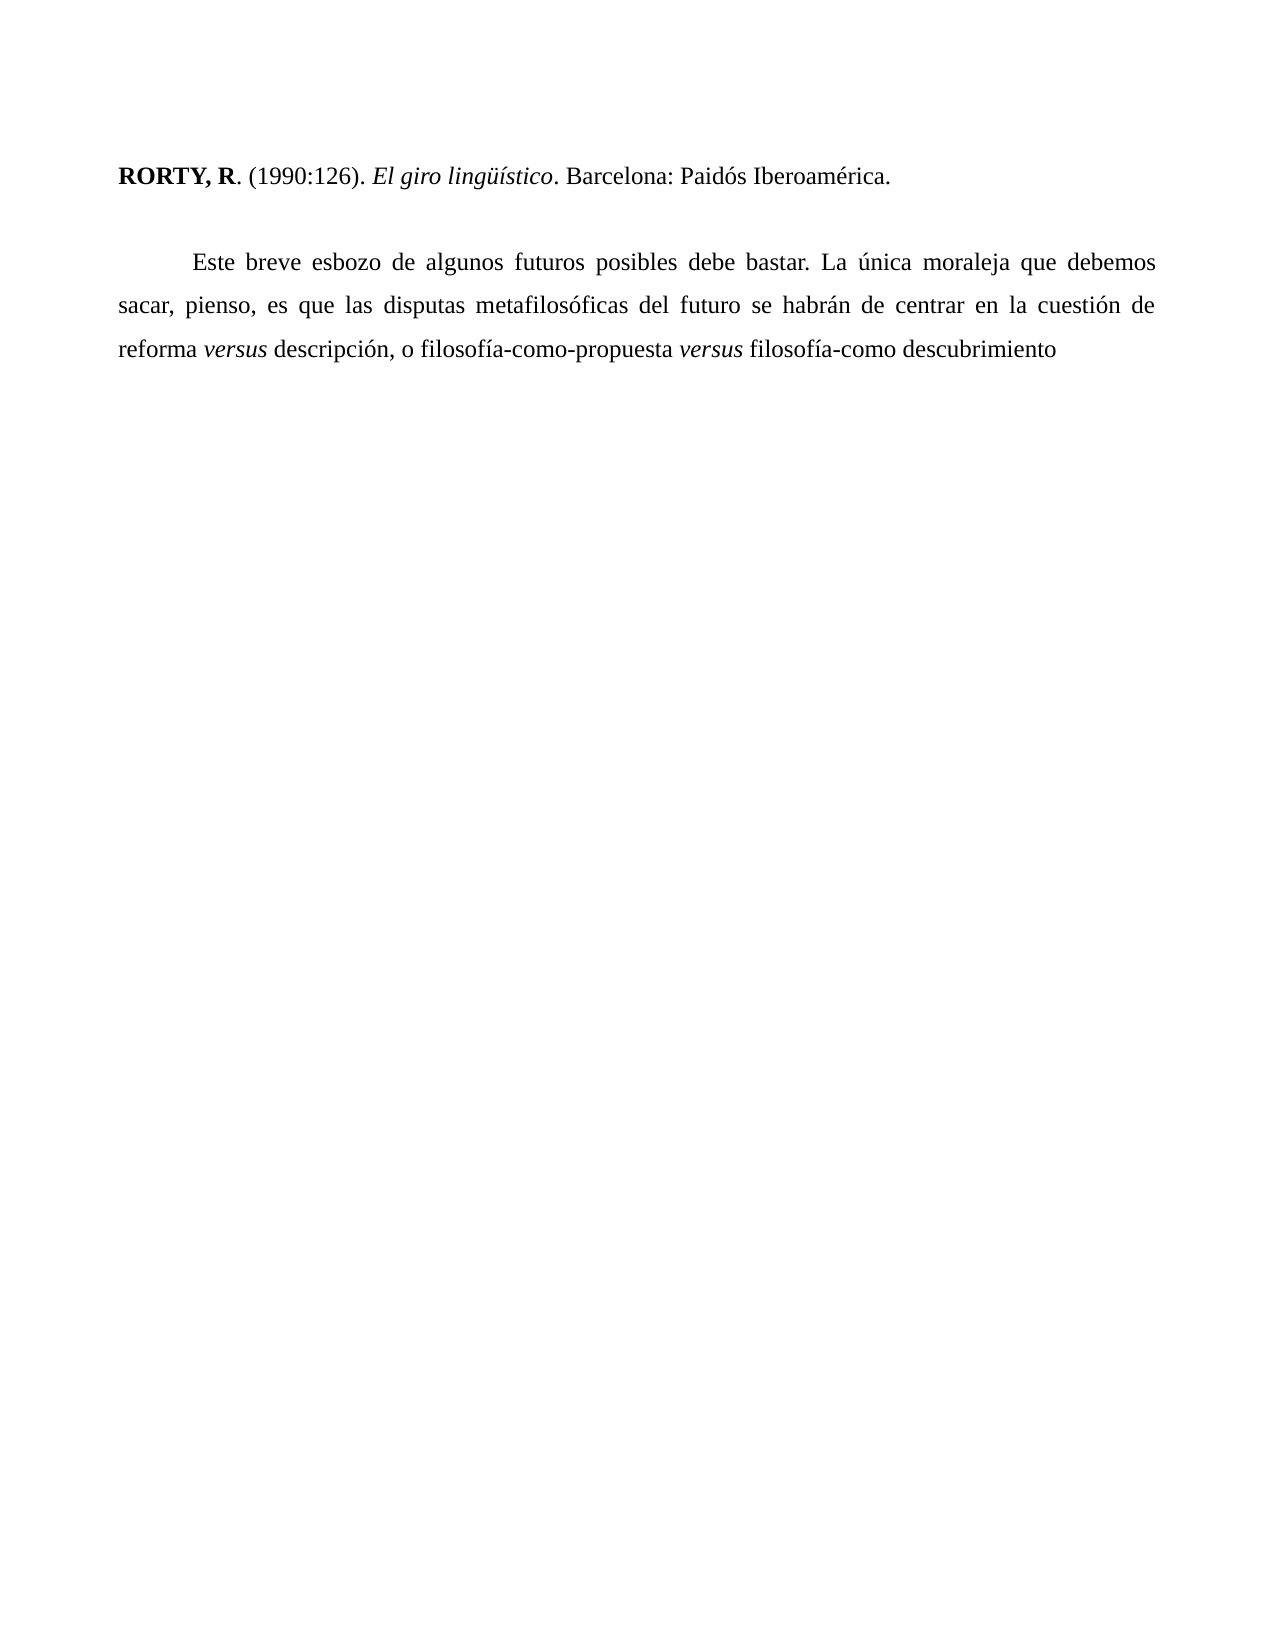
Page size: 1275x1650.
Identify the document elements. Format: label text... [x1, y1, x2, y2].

text RORTY, R. (1990:126). El giro lingüístico. Barcelona: Paidós Iberoamérica. [118, 161, 1074, 190]
text Este breve esbozo de algunos futuros posibles debe bastar. La única moraleja que debemos sacar, pienso, es que las disputas metafilosóficas del futuro se habrán de centrar en la cuestión de reforma versus descripción, o filosofía-como-propuesta versus filosofía-como descubrimiento [118, 247, 1157, 362]
